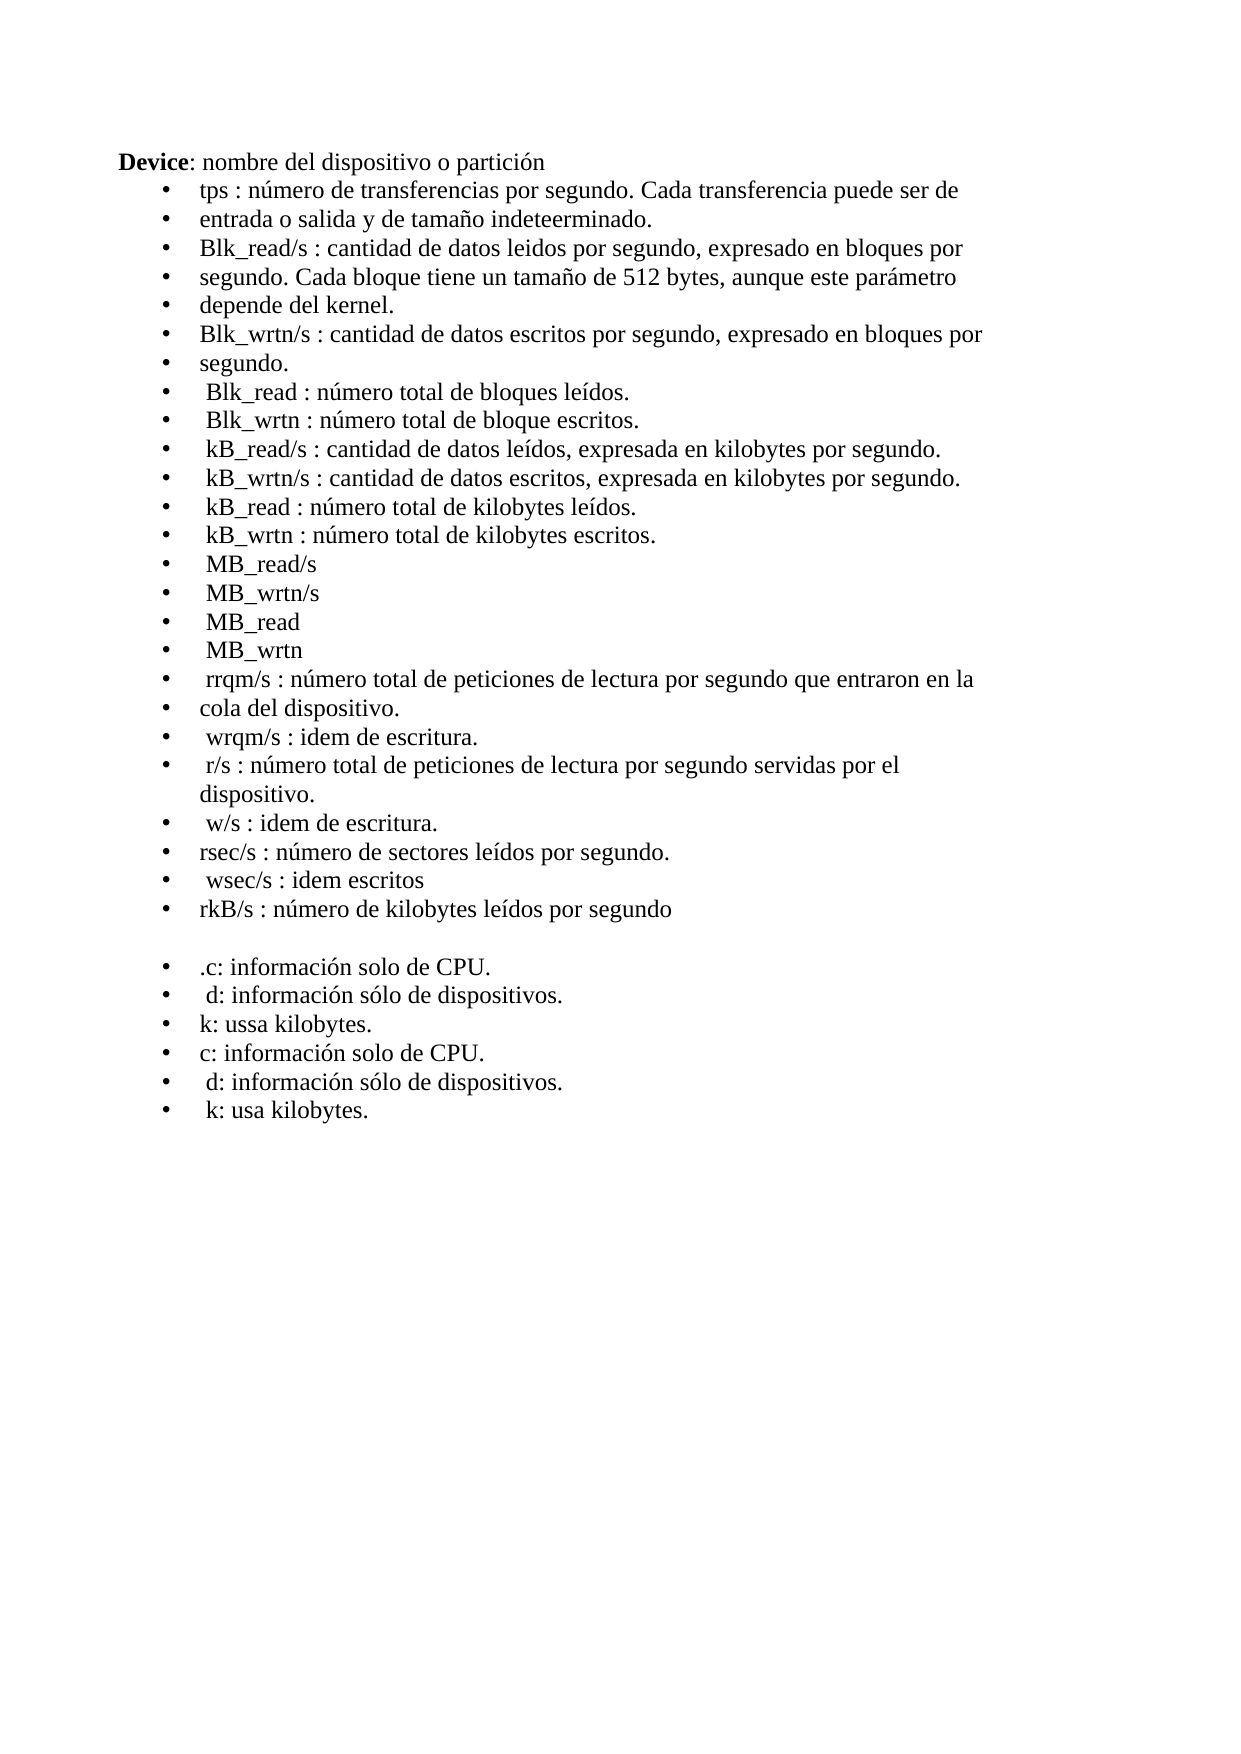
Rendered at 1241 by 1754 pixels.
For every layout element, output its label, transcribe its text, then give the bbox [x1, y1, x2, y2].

list Blk_read/s : cantidad de datos leidos por segundo, expresado en bloques por [162, 233, 1122, 262]
list Blk_read : número total de bloques leídos. [162, 377, 1122, 406]
list MB_read/s [162, 549, 1122, 578]
list tps : número de transferencias por segundo. Cada transferencia puede ser de [162, 176, 1122, 204]
list ­d: información sólo de dispositivos. [162, 981, 1122, 1009]
list MB_wrtn/s [162, 578, 1122, 607]
list kB_wrtn : número total de kilobytes escritos. [162, 521, 1122, 549]
list wsec/s : idem escritos [162, 866, 1122, 894]
list rrqm/s : número total de peticiones de lectura por segundo que entraron en la [162, 664, 1122, 693]
list .­c: información solo de CPU. [162, 952, 1122, 981]
list w/s : idem de escritura. [162, 808, 1122, 837]
list kB_read : número total de kilobytes leídos. [162, 492, 1122, 521]
list rsec/s : número de sectores leídos por segundo. [162, 837, 1122, 866]
list segundo. Cada bloque tiene un tamaño de 512 bytes, aunque este parámetro [162, 262, 1122, 291]
list MB_read [162, 607, 1122, 636]
list depende del kernel. [162, 291, 1122, 319]
list ­k: ussa kilobytes. [162, 1009, 1122, 1038]
list ­c: información solo de CPU. [162, 1038, 1122, 1067]
list ­k: usa kilobytes. [162, 1096, 1122, 1124]
list ­d: información sólo de dispositivos. [162, 1067, 1122, 1096]
list MB_wrtn [162, 636, 1122, 664]
list kB_read/s : cantidad de datos leídos, expresada en kilobytes por segundo. [162, 434, 1122, 463]
text Device: nombre del dispositivo o partición [118, 147, 1122, 176]
list dispositivo. [162, 779, 1122, 808]
list Blk_wrtn : número total de bloque escritos. [162, 406, 1122, 434]
list segundo. [162, 348, 1122, 377]
list kB_wrtn/s : cantidad de datos escritos, expresada en kilobytes por segundo. [162, 463, 1122, 492]
list wrqm/s : idem de escritura. [162, 722, 1122, 751]
list cola del dispositivo. [162, 693, 1122, 722]
list r/s : número total de peticiones de lectura por segundo servidas por el [162, 751, 1122, 779]
list Blk_wrtn/s : cantidad de datos escritos por segundo, expresado en bloques por [162, 319, 1122, 348]
list rkB/s : número de kilobytes leídos por segundo [162, 894, 1122, 923]
list entrada o salida y de tamaño indeteerminado. [162, 204, 1122, 233]
